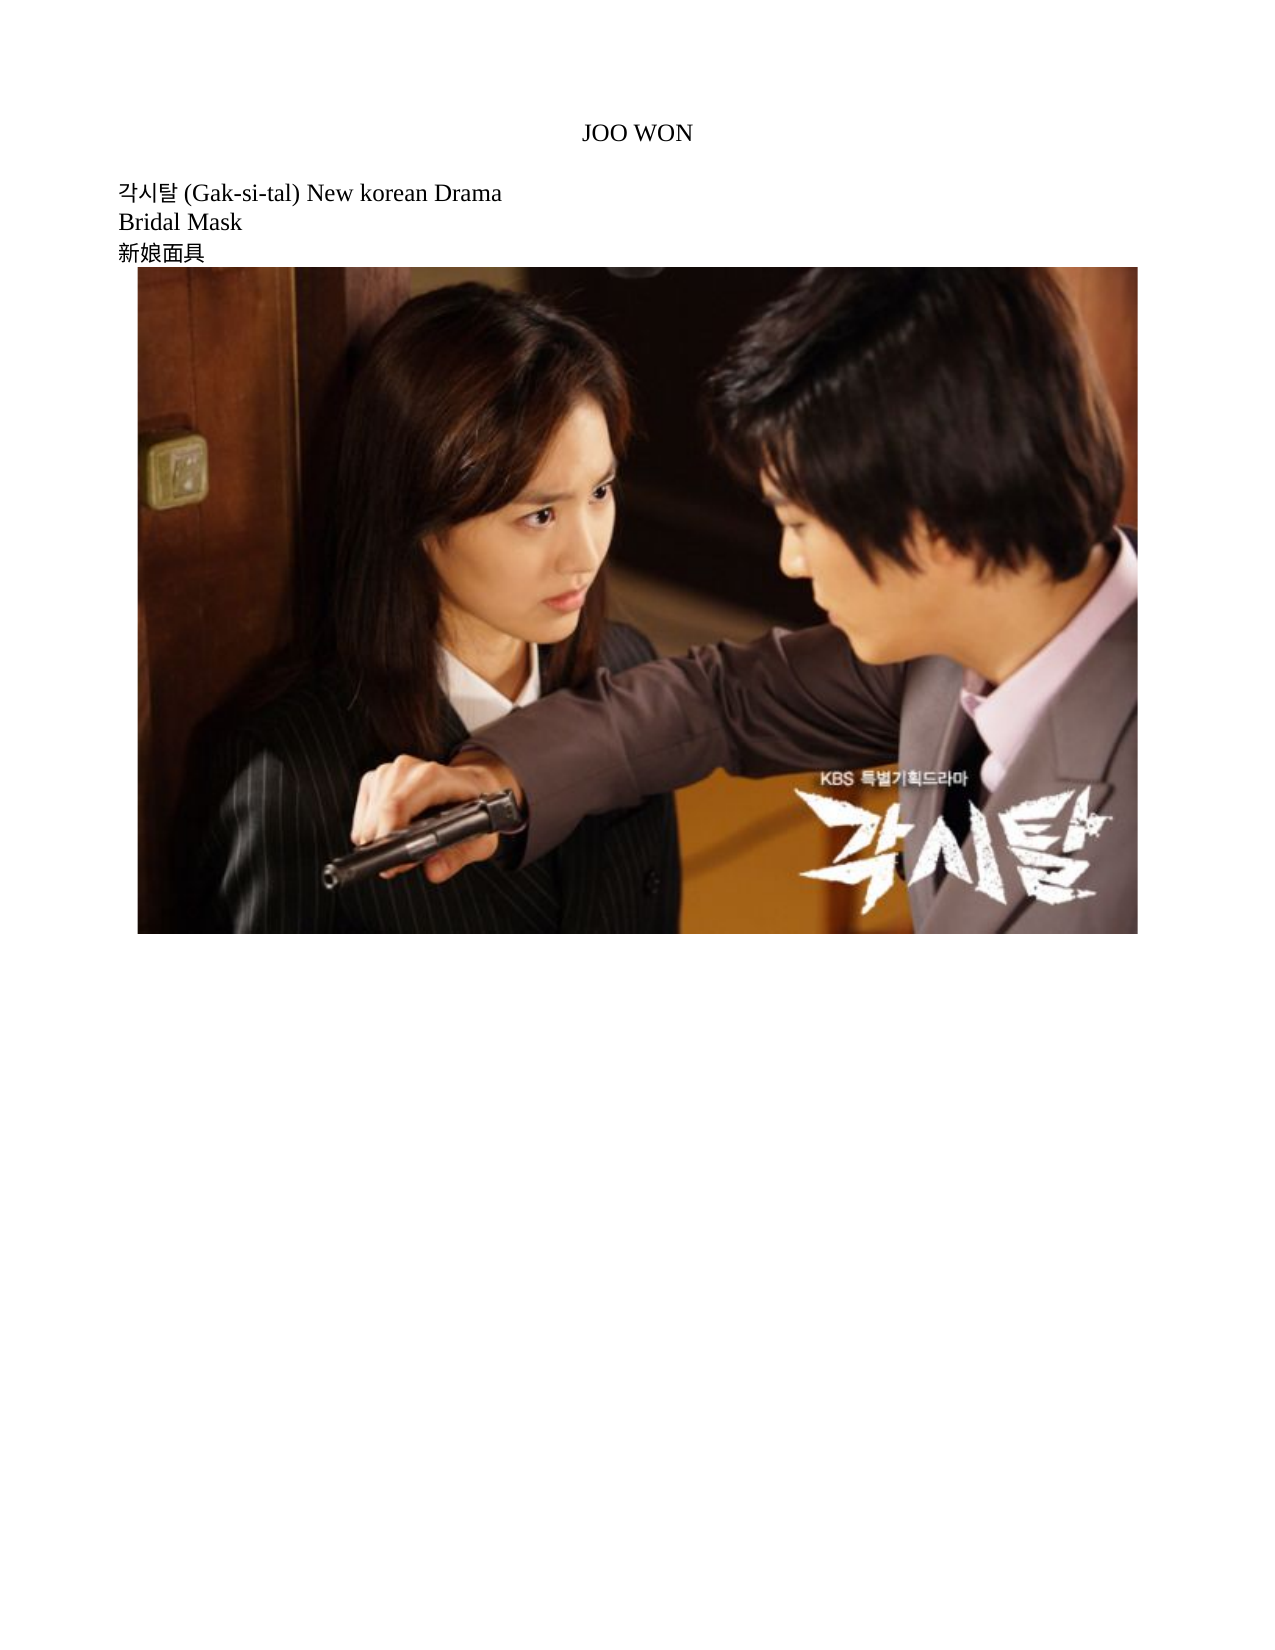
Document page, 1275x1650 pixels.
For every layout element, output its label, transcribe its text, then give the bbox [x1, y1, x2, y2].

picture [137, 267, 1138, 934]
text Bridal Mask [118, 207, 1157, 236]
text 각시탈 (Gak-si-tal) New korean Drama [118, 176, 1157, 207]
text JOO WON [118, 118, 1157, 147]
text 新娘面具 [118, 236, 1157, 268]
